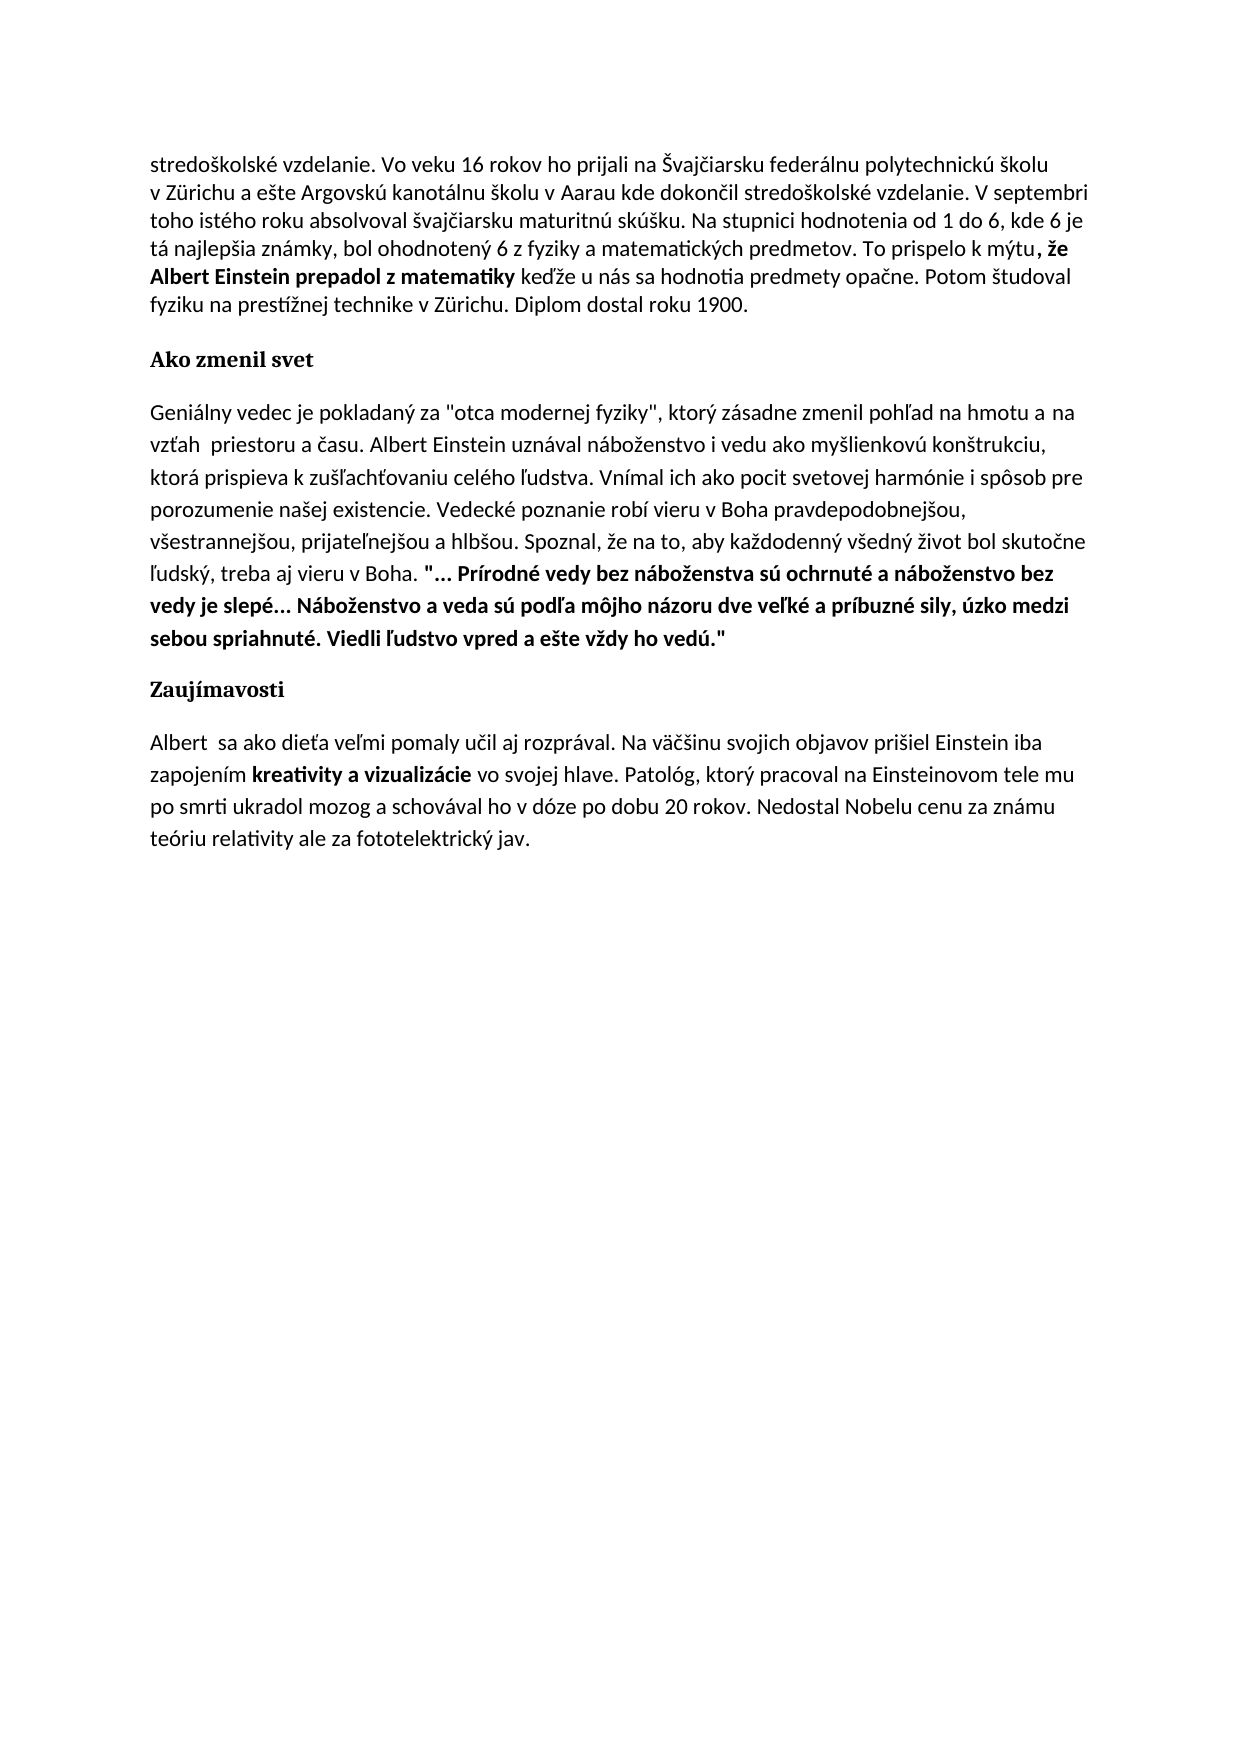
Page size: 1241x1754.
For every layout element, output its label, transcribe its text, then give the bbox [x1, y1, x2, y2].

text Albert sa ako dieťa veľmi pomaly učil aj rozprával. Na väčšinu svojich objavov prišiel Einstein iba zapojením kreativity a vizualizácie vo svojej hlave. Patológ, ktorý pracoval na Einsteinovom tele mu po smrti ukradol mozog a schovával ho v dóze po dobu 20 rokov. Nedostal Nobelu cenu za známu teóriu relativity ale za fototelektrický jav. [150, 728, 1090, 852]
text Zaujímavosti [150, 677, 1090, 703]
text Geniálny vedec je pokladaný za "otca modernej fyziky", ktorý zásadne zmenil pohľad na hmotu a na vzťah priestoru a času. Albert Einstein uznával náboženstvo i vedu ako myšlienkovú konštrukciu, ktorá prispieva k zušľachťovaniu celého ľudstva. Vnímal ich ako pocit svetovej harmónie i spôsob pre porozumenie našej existencie. Vedecké poznanie robí vieru v Boha pravdepodobnejšou, všestrannejšou, prijateľnejšou a hlbšou. Spoznal, že na to, aby každodenný všedný život bol skutočne ľudský, treba aj vieru v Boha. "... Prírodné vedy bez náboženstva sú ochrnuté a náboženstvo bez vedy je slepé... Náboženstvo a veda sú podľa môjho názoru dve veľké a príbuzné sily, úzko medzi sebou spriahnuté. Viedli ľudstvo vpred a ešte vždy ho vedú." [150, 398, 1090, 652]
text stredoškolské vzdelanie. Vo veku 16 rokov ho prijali na Švajčiarsku federálnu polytechnickú školu v Zürichu a ešte Argovskú kanotálnu školu v Aarau kde dokončil stredoškolské vzdelanie. V septembri toho istého roku absolvoval švajčiarsku maturitnú skúšku. Na stupnici hodnotenia od 1 do 6, kde 6 je tá najlepšia známky, bol ohodnotený 6 z fyziky a matematických predmetov. To prispelo k mýtu, že Albert Einstein prepadol z matematiky keďže u nás sa hodnotia predmety opačne. Potom študoval fyziku na prestížnej technike v Zürichu. Diplom dostal roku 1900. [150, 150, 1090, 318]
text Ako zmenil svet [150, 347, 1090, 374]
